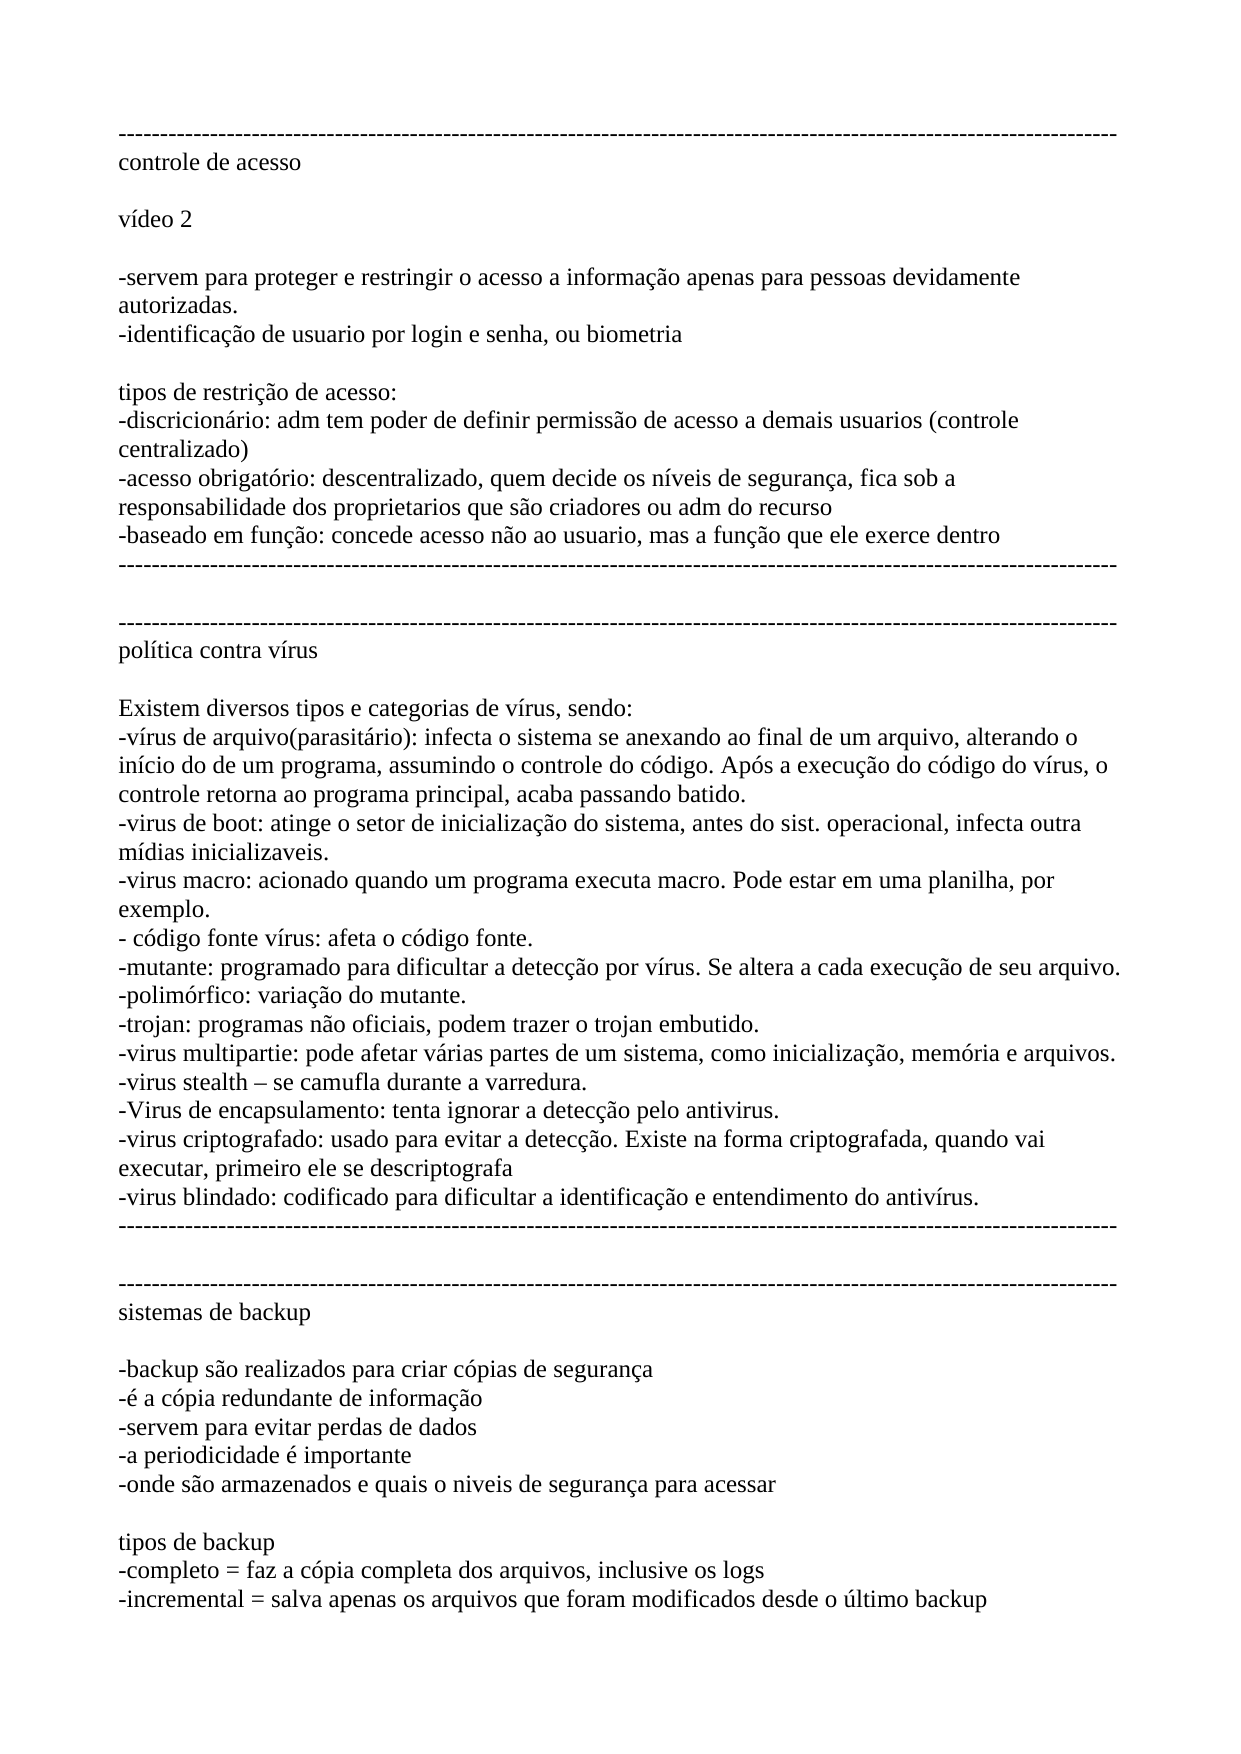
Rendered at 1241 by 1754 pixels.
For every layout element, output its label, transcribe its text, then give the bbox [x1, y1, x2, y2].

text -virus de boot: atinge o setor de inicialização do sistema, antes do sist. operacional, infecta outra mídias inicializaveis. [118, 808, 1122, 866]
text -acesso obrigatório: descentralizado, quem decide os níveis de segurança, fica sob a responsabilidade dos proprietarios que são criadores ou adm do recurso [118, 463, 1122, 521]
text tipos de backup [118, 1527, 1122, 1556]
text ------------------------------------------------------------------------------------------------------------------------ [118, 549, 1122, 578]
text -virus blindado: codificado para dificultar a identificação e entendimento do antivírus. [118, 1182, 1122, 1211]
text Existem diversos tipos e categorias de vírus, sendo: [118, 693, 1122, 722]
text - código fonte vírus: afeta o código fonte. [118, 923, 1122, 952]
text -completo = faz a cópia completa dos arquivos, inclusive os logs [118, 1556, 1122, 1584]
text ------------------------------------------------------------------------------------------------------------------------ [118, 1211, 1122, 1239]
text ------------------------------------------------------------------------------------------------------------------------ [118, 118, 1122, 147]
text -a periodicidade é importante [118, 1441, 1122, 1469]
text -polimórfico: variação do mutante. [118, 981, 1122, 1009]
text -virus criptografado: usado para evitar a detecção. Existe na forma criptografada, quando vai executar, primeiro ele se descriptografa [118, 1124, 1122, 1182]
text -virus macro: acionado quando um programa executa macro. Pode estar em uma planilha, por exemplo. [118, 866, 1122, 923]
text -discricionário: adm tem poder de definir permissão de acesso a demais usuarios (controle centralizado) [118, 406, 1122, 463]
text -identificação de usuario por login e senha, ou biometria [118, 319, 1122, 348]
text -onde são armazenados e quais o niveis de segurança para acessar [118, 1469, 1122, 1498]
text -virus multipartie: pode afetar várias partes de um sistema, como inicialização, memória e arquivos. [118, 1038, 1122, 1067]
text ------------------------------------------------------------------------------------------------------------------------ [118, 607, 1122, 636]
text -é a cópia redundante de informação [118, 1383, 1122, 1412]
text ------------------------------------------------------------------------------------------------------------------------ [118, 1268, 1122, 1297]
text -incremental = salva apenas os arquivos que foram modificados desde o último backup [118, 1584, 1122, 1613]
text -vírus de arquivo(parasitário): infecta o sistema se anexando ao final de um arquivo, alterando o início do de um programa, assumindo o controle do código. Após a execução do código do vírus, o controle retorna ao programa principal, acaba passando batido. [118, 722, 1122, 808]
text vídeo 2 [118, 204, 1122, 233]
text -servem para proteger e restringir o acesso a informação apenas para pessoas devidamente autorizadas. [118, 262, 1122, 319]
text -mutante: programado para dificultar a detecção por vírus. Se altera a cada execução de seu arquivo. [118, 952, 1122, 981]
text -baseado em função: concede acesso não ao usuario, mas a função que ele exerce dentro [118, 521, 1122, 549]
text política contra vírus [118, 636, 1122, 664]
text -servem para evitar perdas de dados [118, 1412, 1122, 1441]
text -virus stealth – se camufla durante a varredura. [118, 1067, 1122, 1096]
text sistemas de backup [118, 1297, 1122, 1326]
text -backup são realizados para criar cópias de segurança [118, 1354, 1122, 1383]
text tipos de restrição de acesso: [118, 377, 1122, 406]
text -trojan: programas não oficiais, podem trazer o trojan embutido. [118, 1009, 1122, 1038]
text controle de acesso [118, 147, 1122, 176]
text -Virus de encapsulamento: tenta ignorar a detecção pelo antivirus. [118, 1096, 1122, 1124]
